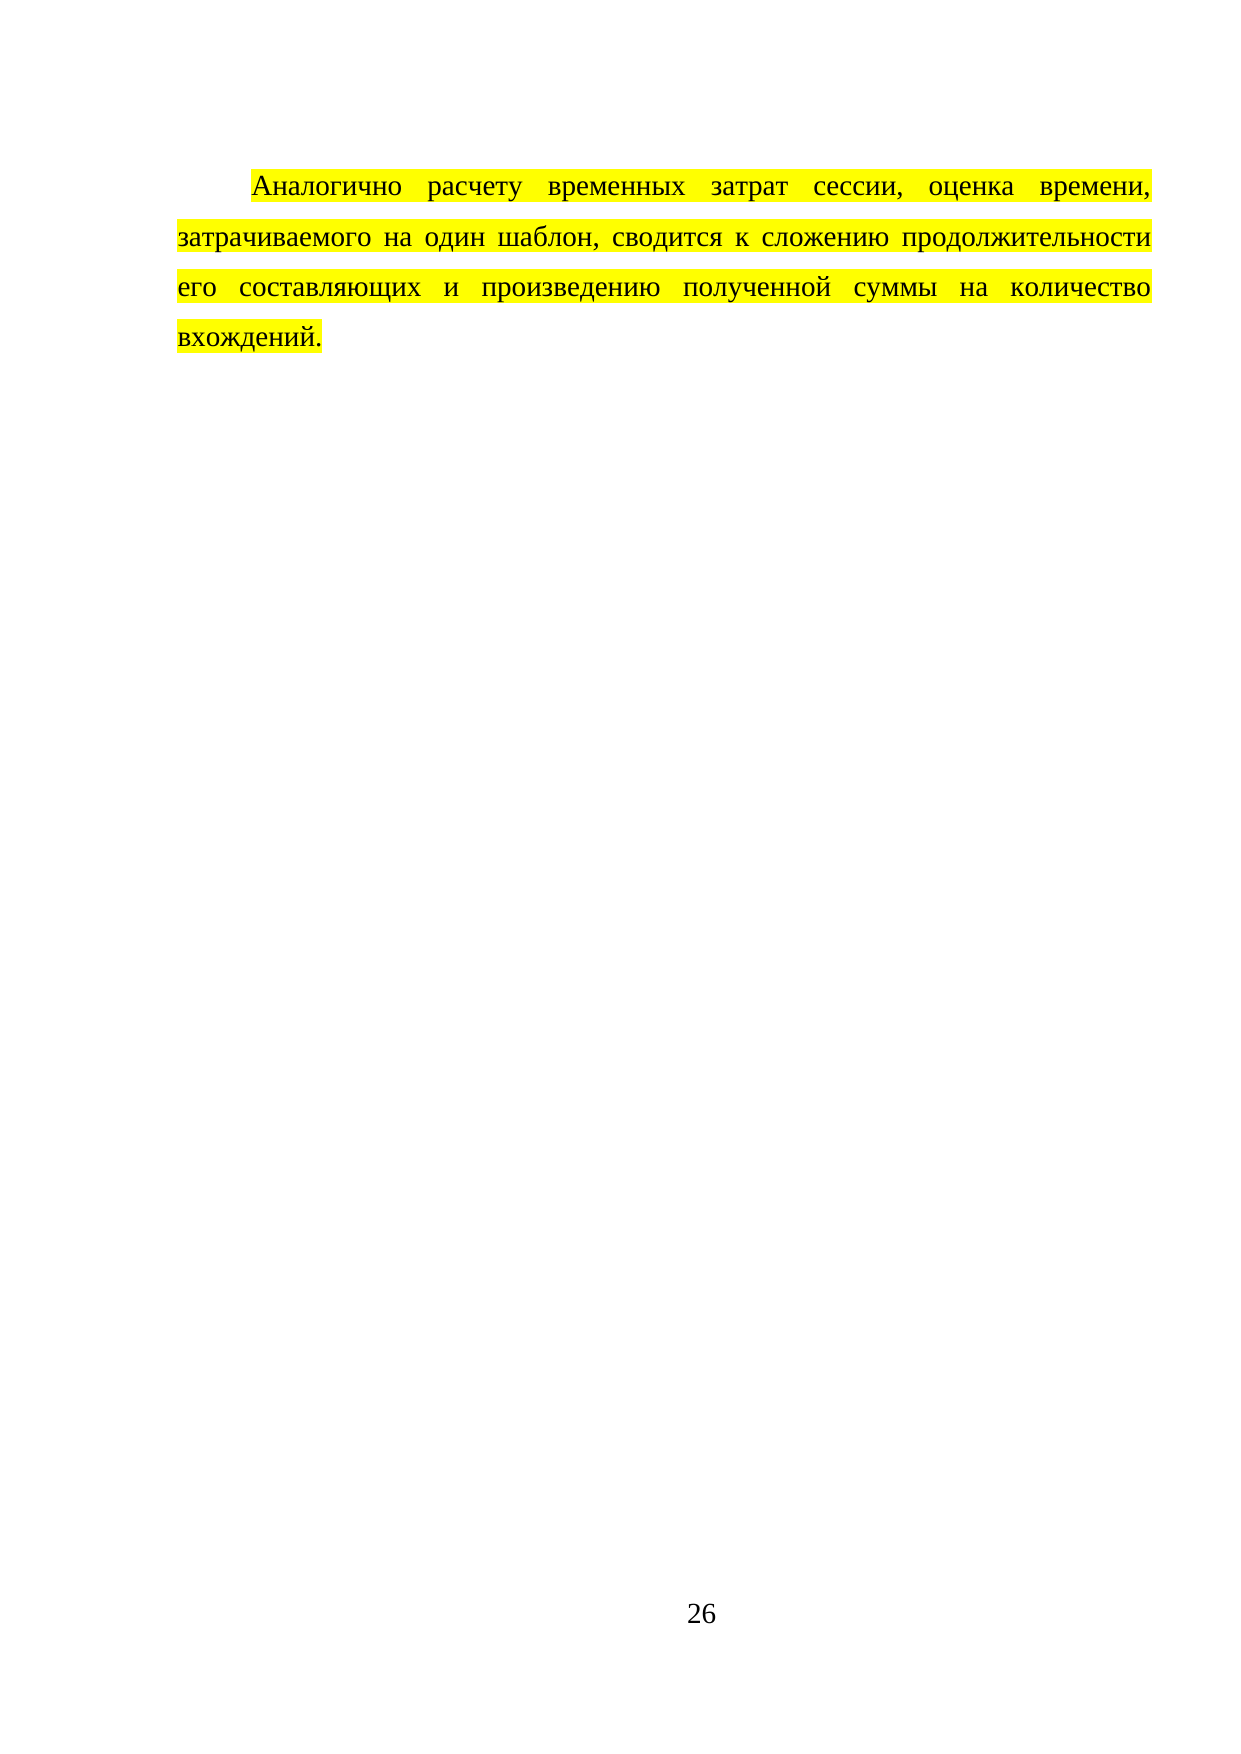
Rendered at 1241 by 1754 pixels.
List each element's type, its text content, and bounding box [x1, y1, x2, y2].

text Аналогично расчету временных затрат сессии, оценка времени, затрачиваемого на один шаблон, сводится к сложению продолжительности его составляющих и произведению полученной суммы на количество вхождений. [177, 168, 1152, 353]
